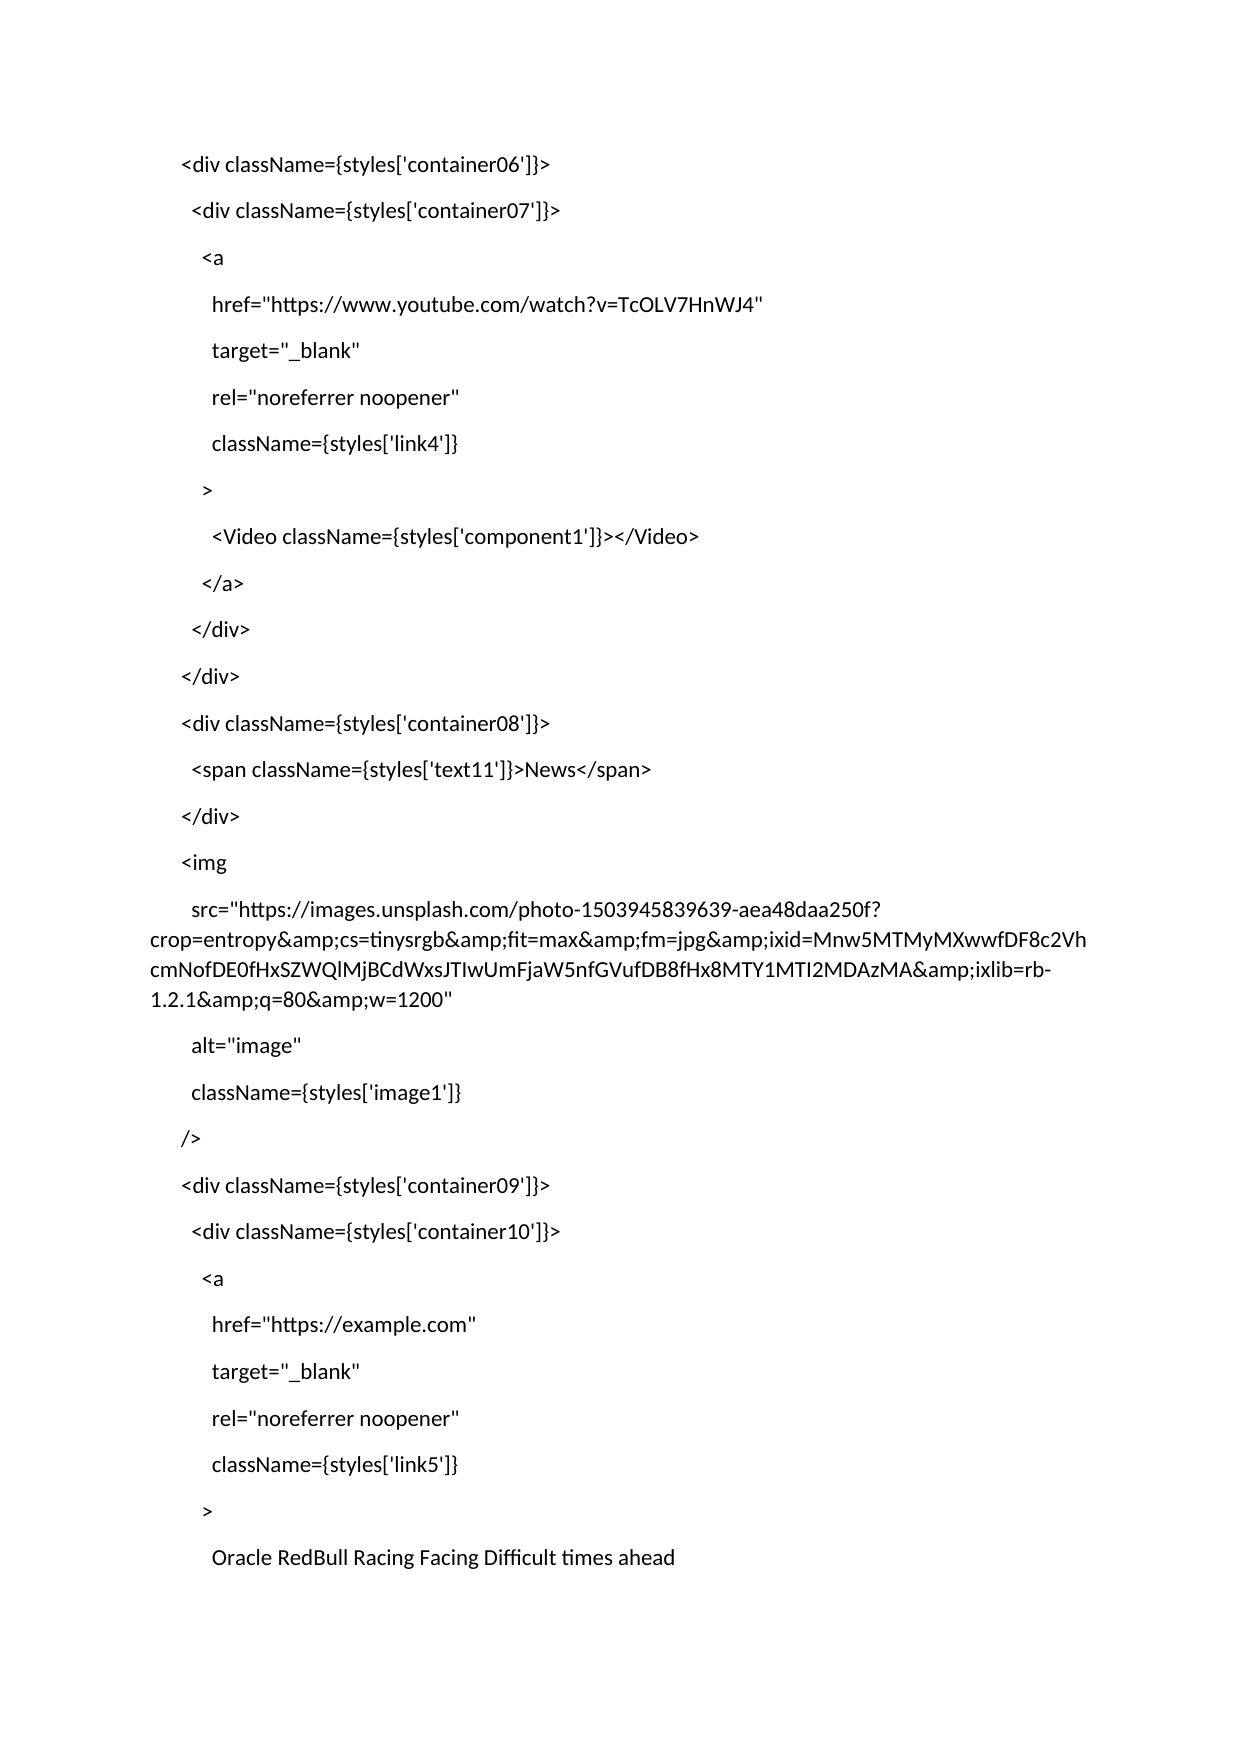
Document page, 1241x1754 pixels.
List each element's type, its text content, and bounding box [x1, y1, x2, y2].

text <span className={styles['text11']}>News</span> [150, 755, 1090, 783]
text <Video className={styles['component1']}></Video> [150, 522, 1090, 551]
text <div className={styles['container10']}> [150, 1217, 1090, 1246]
text </a> [150, 569, 1090, 597]
text <img [150, 848, 1090, 876]
text </div> [150, 802, 1090, 830]
text target="_blank" [150, 1357, 1090, 1385]
text rel="noreferrer noopener" [150, 1404, 1090, 1432]
text /> [150, 1124, 1090, 1152]
text > [150, 1497, 1090, 1525]
text <div className={styles['container07']}> [150, 197, 1090, 224]
text rel="noreferrer noopener" [150, 383, 1090, 411]
text href="https://www.youtube.com/watch?v=TcOLV7HnWJ4" [150, 290, 1090, 318]
text Oracle RedBull Racing Facing Difficult times ahead [150, 1543, 1090, 1571]
text alt="image" [150, 1031, 1090, 1059]
text <a [150, 243, 1090, 271]
text </div> [150, 662, 1090, 690]
text <div className={styles['container09']}> [150, 1171, 1090, 1199]
text <div className={styles['container08']}> [150, 709, 1090, 737]
text className={styles['link5']} [150, 1450, 1090, 1478]
text href="https://example.com" [150, 1311, 1090, 1339]
text </div> [150, 616, 1090, 644]
text > [150, 476, 1090, 504]
text target="_blank" [150, 336, 1090, 364]
text className={styles['image1']} [150, 1078, 1090, 1106]
text className={styles['link4']} [150, 429, 1090, 457]
text <a [150, 1264, 1090, 1292]
text src="https://images.unsplash.com/photo-1503945839639-aea48daa250f?crop=entropy&amp;cs=tinysrgb&amp;fit=max&amp;fm=jpg&amp;ixid=Mnw5MTMyMXwwfDF8c2VhcmNofDE0fHxSZWQlMjBCdWxsJTIwUmFjaW5nfGVufDB8fHx8MTY1MTI2MDAzMA&amp;ixlib=rb-1.2.1&amp;q=80&amp;w=1200" [150, 895, 1090, 1013]
text <div className={styles['container06']}> [150, 150, 1090, 178]
